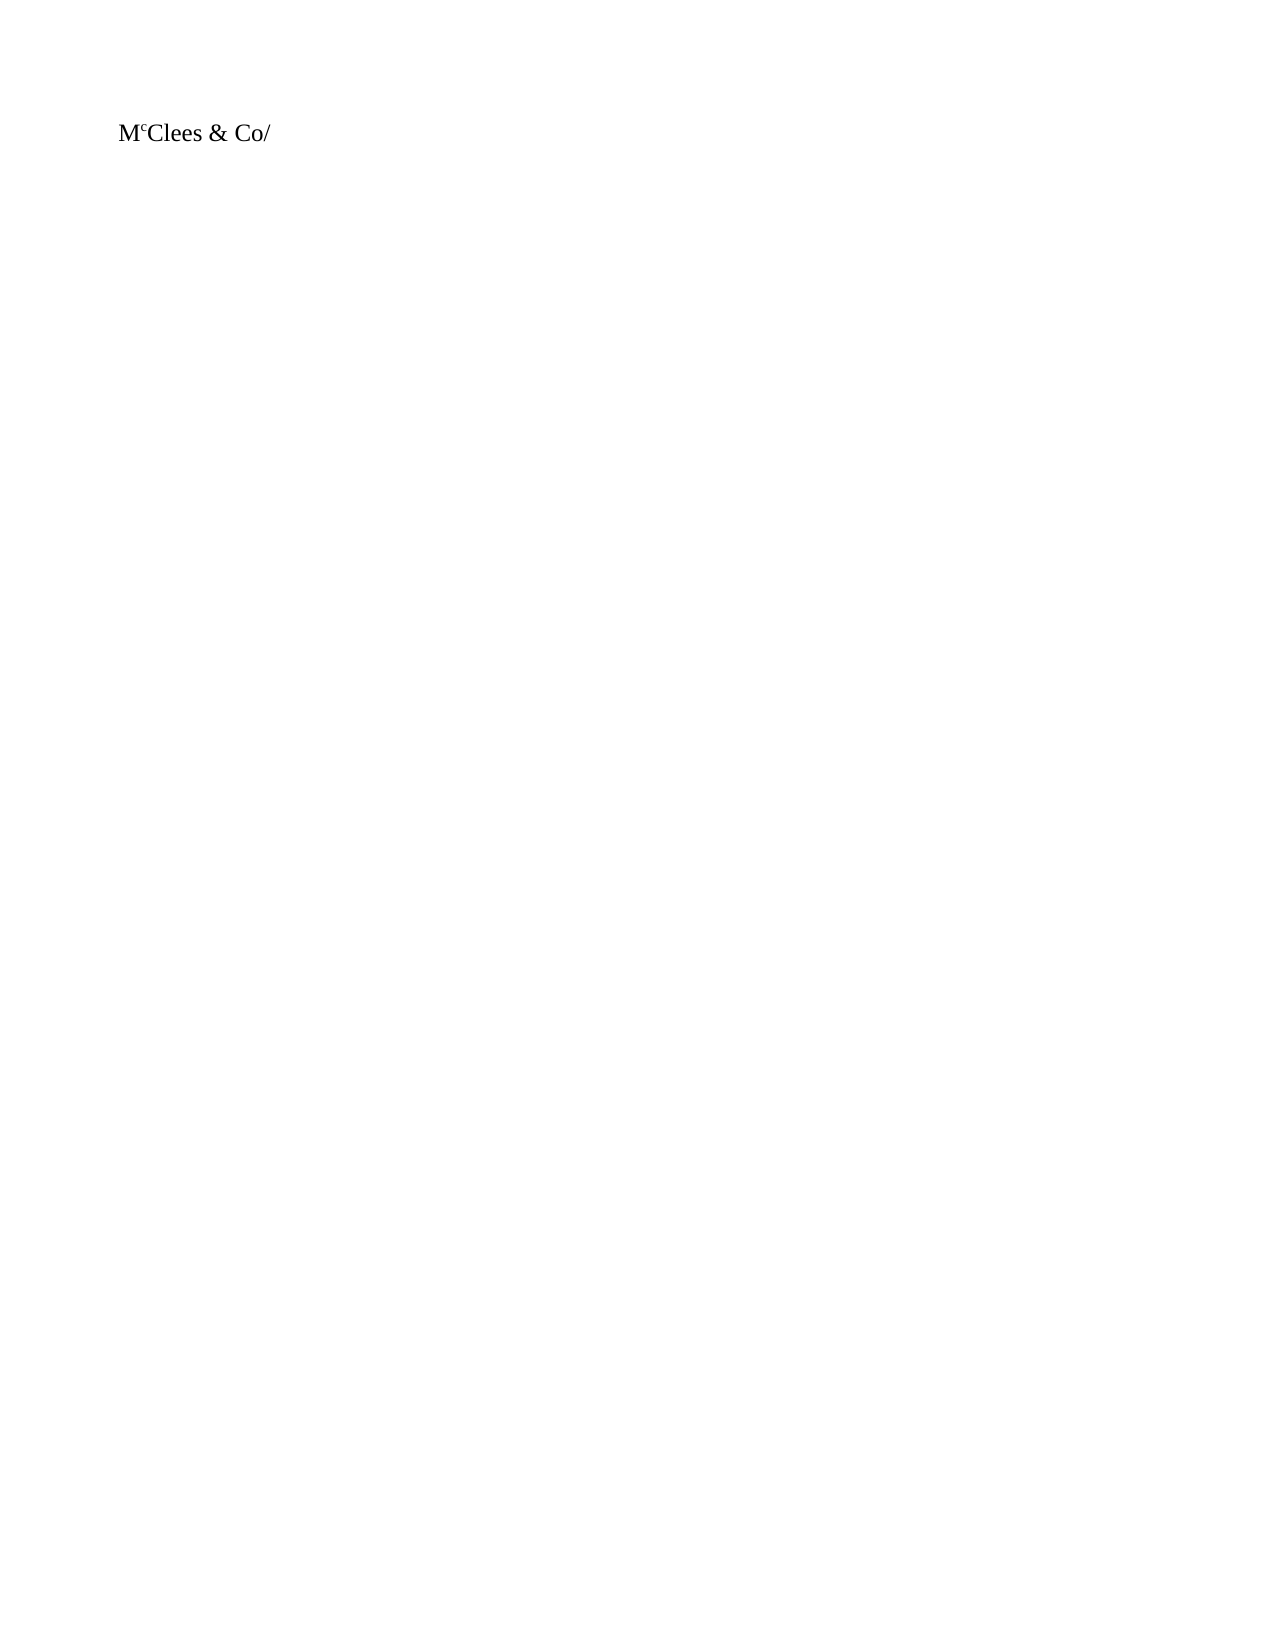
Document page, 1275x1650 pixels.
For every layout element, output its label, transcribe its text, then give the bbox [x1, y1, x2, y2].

text McClees & Co/ [118, 118, 1157, 147]
